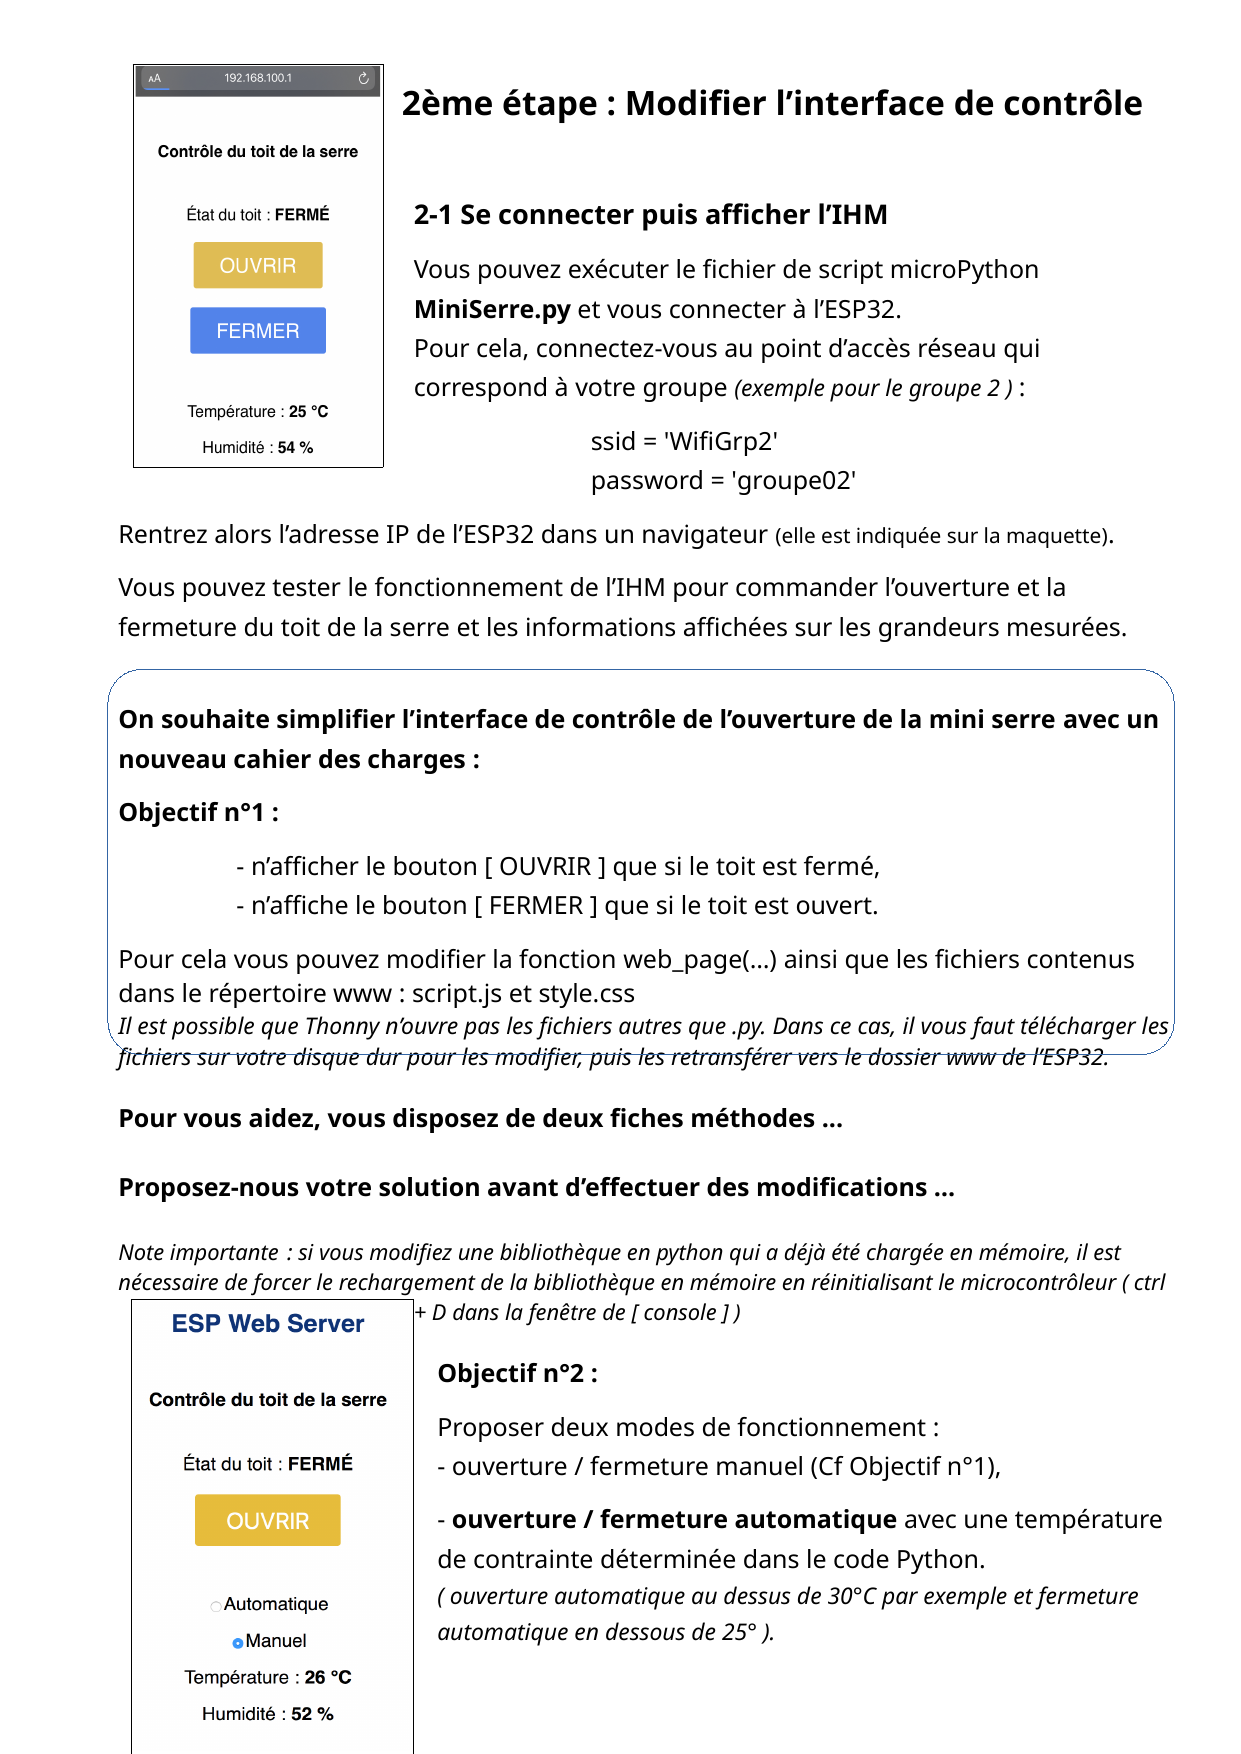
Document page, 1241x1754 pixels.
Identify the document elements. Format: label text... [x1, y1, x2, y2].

text Vous pouvez exécuter le fichier de script microPython MiniSerre.py et vous connecter à l’ESP32. Pour cela, connectez-vous au point d’accès réseau qui correspond à votre groupe (exemple pour le groupe 2 ) : [413, 252, 1182, 404]
text Objectif n°1 : [118, 795, 1174, 829]
text ssid = 'WifiGrp2' password = 'groupe02' [591, 423, 1182, 497]
picture [135, 66, 381, 464]
text - ouverture / fermeture automatique avec une température de contrainte déterminée dans le code Python. ( ouverture automatique au dessus de 30°C par exemple et fermeture automatique en dessous de 25° ). [437, 1502, 1182, 1647]
text - n’afficher le bouton [ OUVRIR ] que si le toit est fermé, - n’affiche le bouton [ FERMER ] que si le toit est ouvert. [236, 849, 1174, 922]
text Objectif n°2 : [437, 1355, 1182, 1389]
text On souhaite simplifier l’interface de contrôle de l’ouverture de la mini serre avec un nouveau cahier des charges : [118, 702, 1174, 775]
picture [133, 1302, 411, 1751]
text Pour cela vous pouvez modifier la fonction web_page(…) ainsi que les fichiers contenus dans le répertoire www : script.js et style.css Il est possible que Thonny n’ouvre pas les fichiers autres que .py. Dans ce cas, il vous faut télécharger les fichiers sur votre disque dur pour les modifier, puis les retransférer vers le dossier www de l’ESP32. [118, 942, 1182, 1072]
text Rentrez alors l’adresse IP de l’ESP32 dans un navigateur (elle est indiquée sur la maquette). [118, 516, 1182, 550]
text Note importante : si vous modifiez une bibliothèque en python qui a déjà été chargée en mémoire, il est nécessaire de forcer le rechargement de la bibliothèque en mémoire en réinitialisant le microcontrôleur ( ctrl + D dans la fenêtre de [ console ] ) [118, 1237, 1182, 1327]
subtitle [134, 65, 383, 467]
subtitle 2ème étape : Modifier l’interface de contrôle [402, 80, 1182, 126]
text Pour vous aidez, vous disposez de deux fiches méthodes ... [118, 1101, 1182, 1135]
text 2-1 Se connecter puis afficher l’IHM [413, 195, 1182, 232]
text Proposer deux modes de fonctionnement : - ouverture / fermeture manuel (Cf Objectif n°1), [437, 1409, 1182, 1482]
text Vous pouvez tester le fonctionnement de l’IHM pour commander l’ouverture et la fermeture du toit de la serre et les informations affichées sur les grandeurs mesurées. [118, 570, 1182, 682]
text Proposez-nous votre solution avant d’effectuer des modifications … [118, 1169, 1182, 1203]
